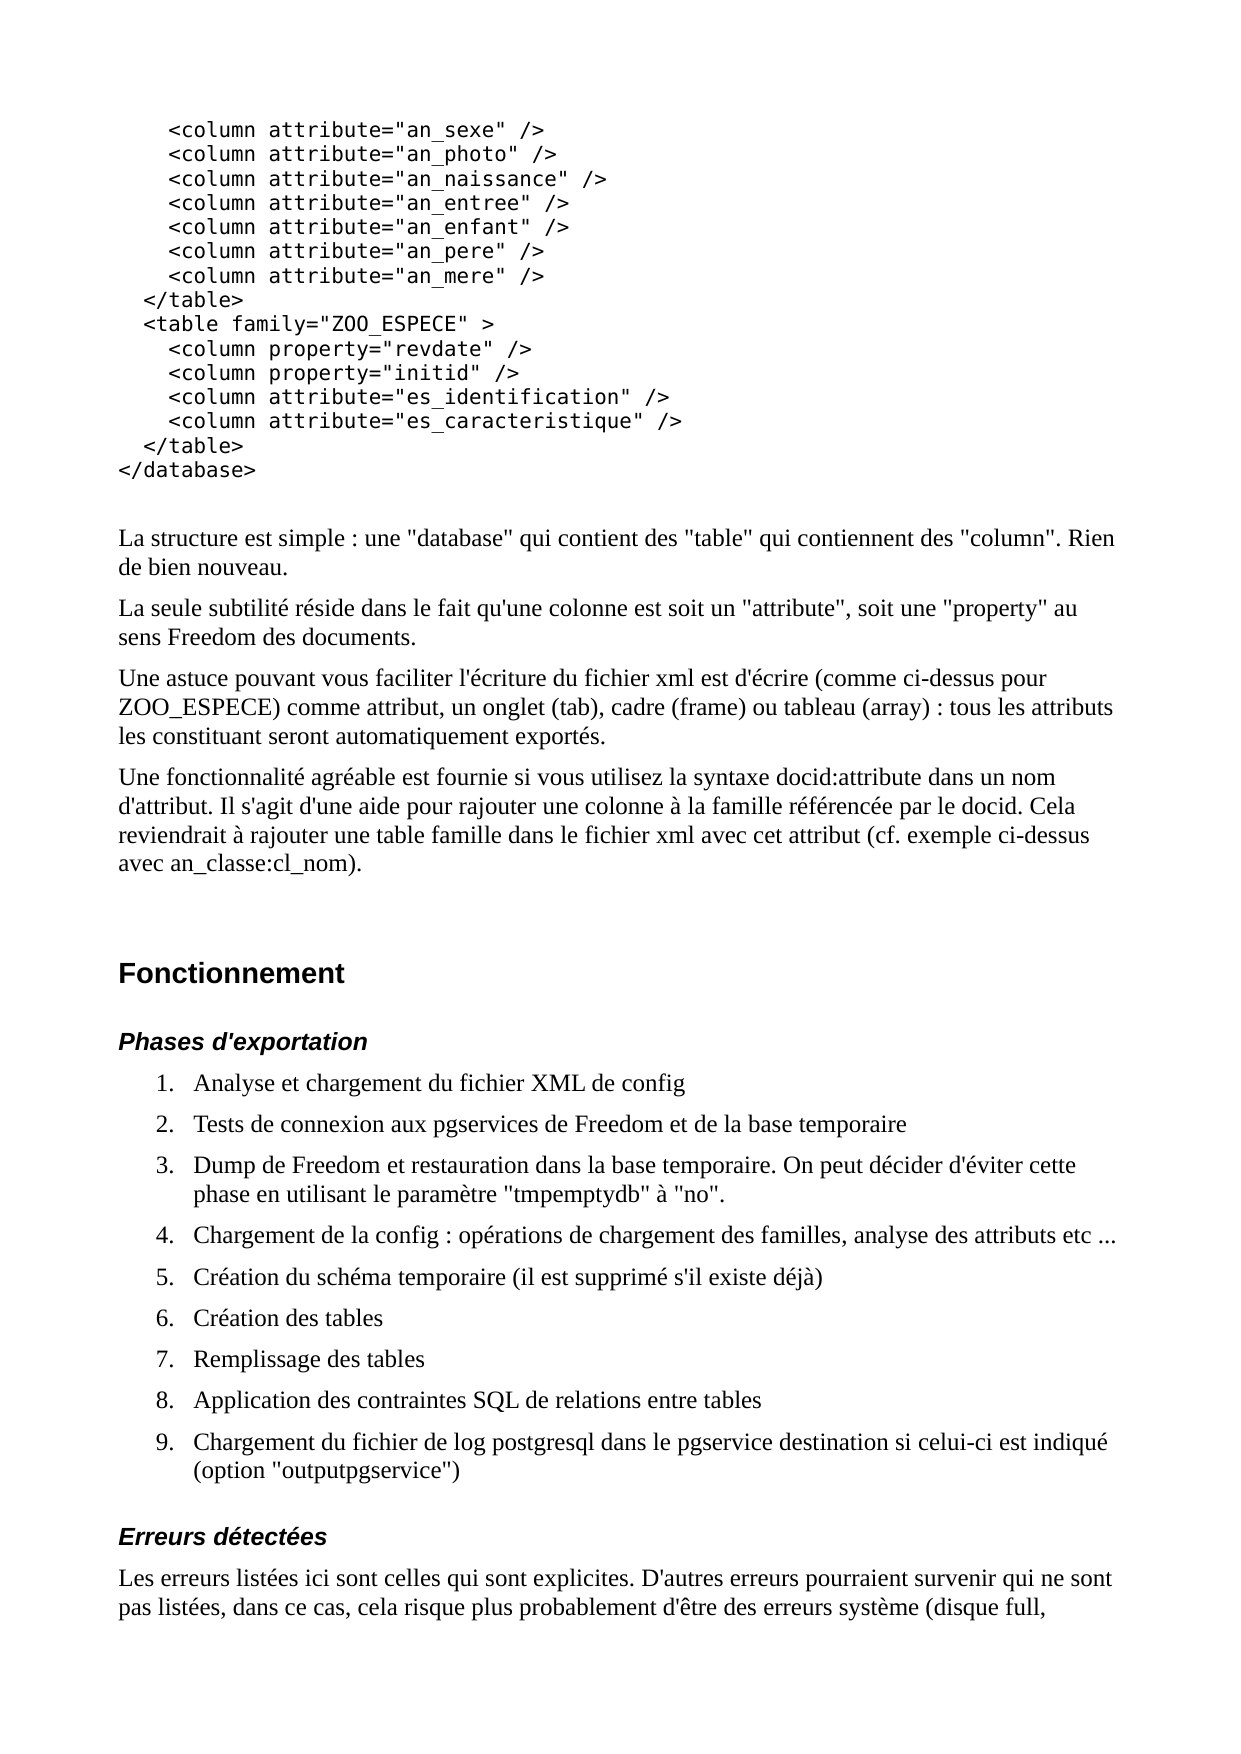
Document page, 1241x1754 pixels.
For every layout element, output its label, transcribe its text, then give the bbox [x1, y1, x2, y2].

subtitle Phases d'exportation [118, 1027, 1122, 1056]
text La structure est simple : une "database" qui contient des "table" qui contiennent des "column". Rien de bien nouveau. [118, 523, 1122, 581]
list Création du schéma temporaire (il est supprimé s'il existe déjà) [156, 1262, 1122, 1291]
subtitle Fonctionnement [118, 956, 1122, 989]
list Chargement de la config : opérations de chargement des familles, analyse des attributs etc ... [156, 1221, 1122, 1249]
text <column property="initid" /> [118, 361, 1122, 385]
text <column attribute="es_caracteristique" /> [118, 409, 1122, 434]
text <column attribute="an_naissance" /> [118, 167, 1122, 191]
text <column attribute="an_sexe" /> [118, 118, 1122, 142]
text <column attribute="an_photo" /> [118, 142, 1122, 167]
text </table> [118, 288, 1122, 312]
list Tests de connexion aux pgservices de Freedom et de la base temporaire [156, 1109, 1122, 1138]
text Une astuce pouvant vous faciliter l'écriture du fichier xml est d'écrire (comme ci-dessus pour ZOO_ESPECE) comme attribut, un onglet (tab), cadre (frame) ou tableau (array) : tous les attributs les constituant seront automatiquement exportés. [118, 663, 1122, 750]
text <column attribute="an_mere" /> [118, 264, 1122, 288]
text <column attribute="an_pere" /> [118, 239, 1122, 264]
list Création des tables [156, 1303, 1122, 1332]
text Les erreurs listées ici sont celles qui sont explicites. D'autres erreurs pourraient survenir qui ne sont pas listées, dans ce cas, cela risque plus probablement d'être des erreurs système (disque full, [118, 1563, 1122, 1620]
list Analyse et chargement du fichier XML de config [156, 1068, 1122, 1097]
text <column property="revdate" /> [118, 337, 1122, 361]
text <table family="ZOO_ESPECE" > [118, 312, 1122, 337]
list Chargement du fichier de log postgresql dans le pgservice destination si celui-ci est indiqué (option "outputpgservice") [156, 1427, 1122, 1484]
text <column attribute="es_identification" /> [118, 385, 1122, 409]
list Dump de Freedom et restauration dans la base temporaire. On peut décider d'éviter cette phase en utilisant le paramètre "tmpemptydb" à "no". [156, 1151, 1122, 1208]
subtitle Erreurs détectées [118, 1522, 1122, 1550]
list Application des contraintes SQL de relations entre tables [156, 1386, 1122, 1414]
text <column attribute="an_enfant" /> [118, 215, 1122, 239]
list Remplissage des tables [156, 1344, 1122, 1373]
text <column attribute="an_entree" /> [118, 191, 1122, 215]
text Une fonctionnalité agréable est fournie si vous utilisez la syntaxe docid:attribute dans un nom d'attribut. Il s'agit d'une aide pour rajouter une colonne à la famille référencée par le docid. Cela reviendrait à rajouter une table famille dans le fichier xml avec cet attribut (cf. exemple ci-dessus avec an_classe:cl_nom). [118, 762, 1122, 877]
text La seule subtilité réside dans le fait qu'une colonne est soit un "attribute", soit une "property" au sens Freedom des documents. [118, 593, 1122, 651]
text </database> [118, 458, 1122, 482]
text </table> [118, 434, 1122, 458]
